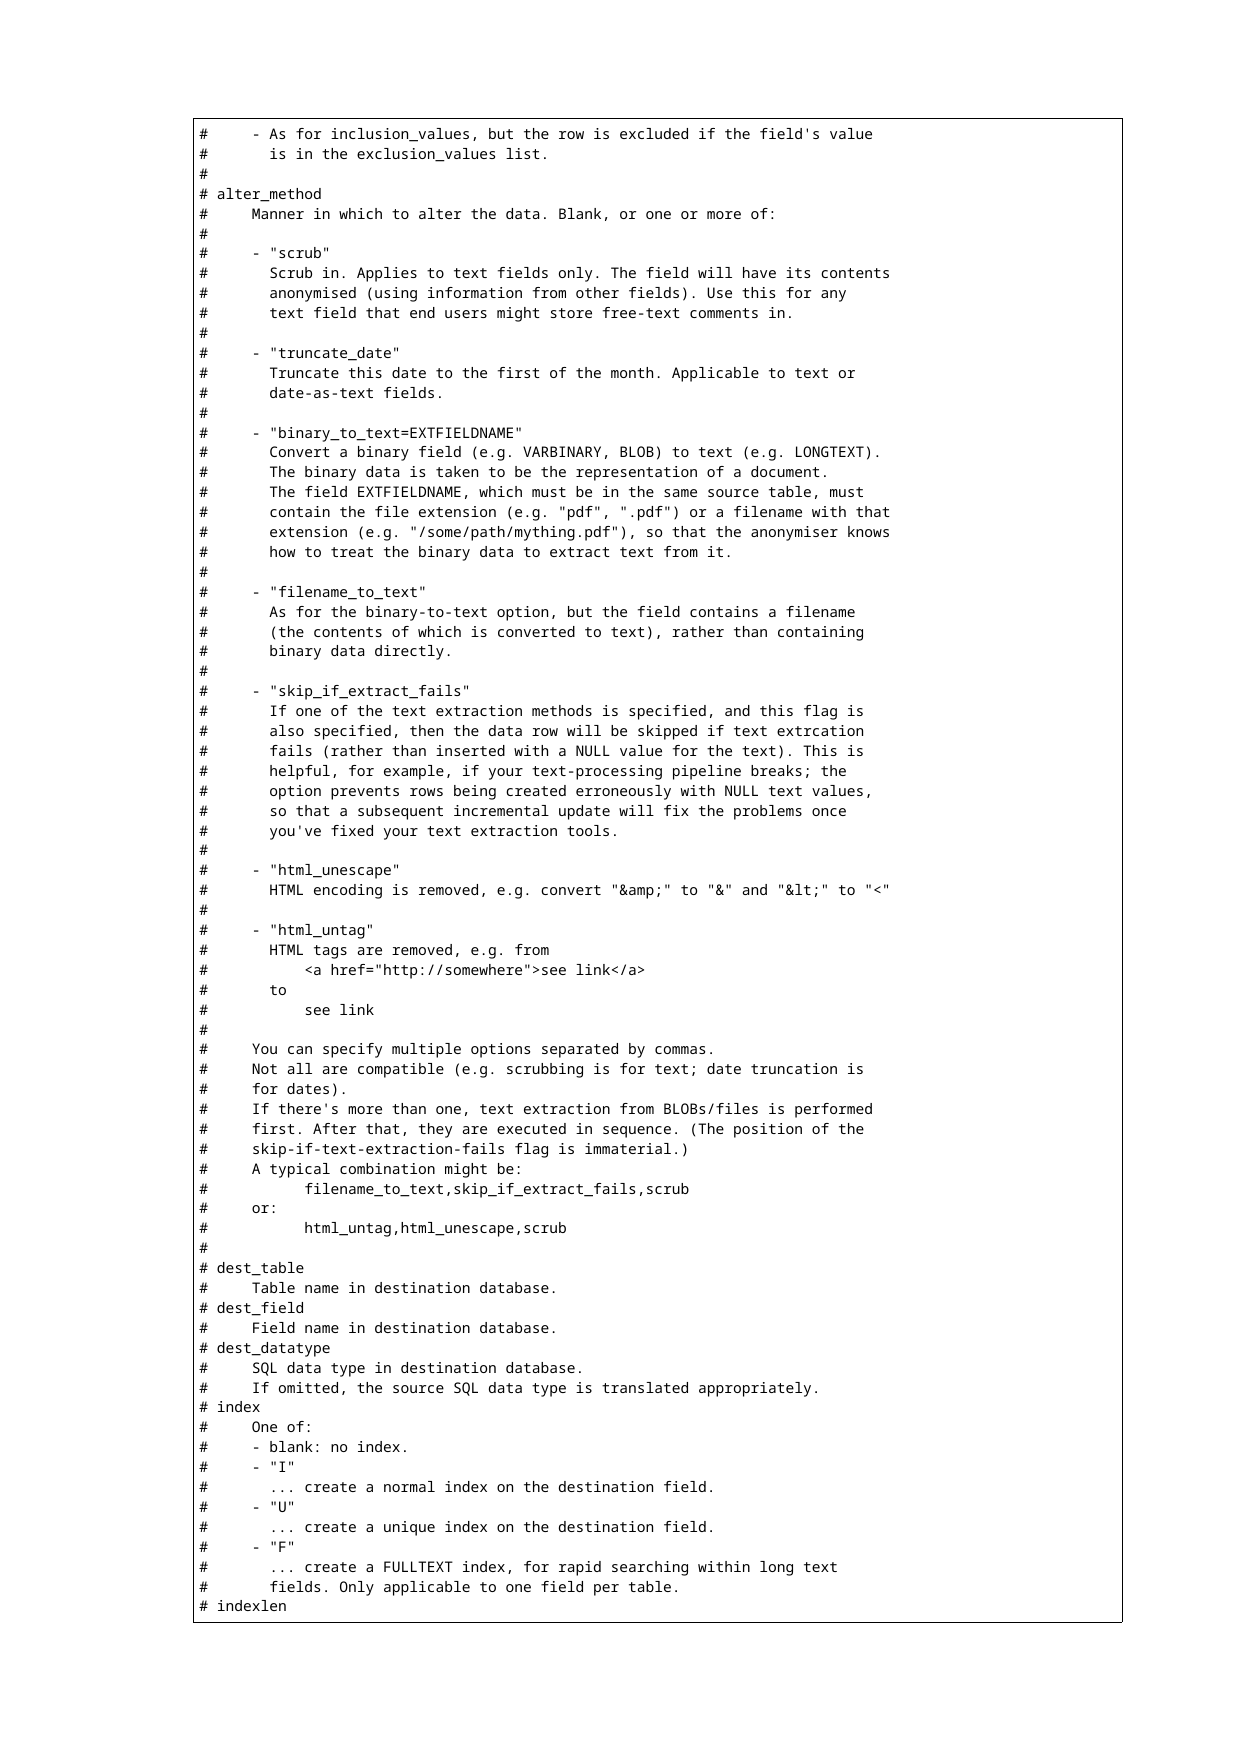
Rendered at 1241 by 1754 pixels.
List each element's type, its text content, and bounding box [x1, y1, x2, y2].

table_header # - As for inclusion_values, but the row is excluded if the field's value # is in the exclusion_values list. # # alter_method # Manner in which to alter the data. Blank, or one or more of: # # - "scrub" # Scrub in. Applies to text fields only. The field will have its contents # anonymised (using information from other fields). Use this for any # text field that end users might store free-text comments in. # # - "truncate_date" # Truncate this date to the first of the month. Applicable to text or # date-as-text fields. # # - "binary_to_text=EXTFIELDNAME" # Convert a binary field (e.g. VARBINARY, BLOB) to text (e.g. LONGTEXT). # The binary data is taken to be the representation of a document. # The field EXTFIELDNAME, which must be in the same source table, must # contain the file extension (e.g. "pdf", ".pdf") or a filename with that # extension (e.g. "/some/path/mything.pdf"), so that the anonymiser knows # how to treat the binary data to extract text from it. # # - "filename_to_text" # As for the binary-to-text option, but the field contains a filename # (the contents of which is converted to text), rather than containing # binary data directly. # # - "skip_if_extract_fails" # If one of the text extraction methods is specified, and this flag is # also specified, then the data row will be skipped if text extrcation # fails (rather than inserted with a NULL value for the text). This is # helpful, for example, if your text-processing pipeline breaks; the # option prevents rows being created erroneously with NULL text values, # so that a subsequent incremental update will fix the problems once # you've fixed your text extraction tools. # # - "html_unescape" # HTML encoding is removed, e.g. convert "&amp;" to "&" and "&lt;" to "<" # # - "html_untag" # HTML tags are removed, e.g. from # <a href="http://somewhere">see link</a> # to # see link # # You can specify multiple options separated by commas. # Not all are compatible (e.g. scrubbing is for text; date truncation is # for dates). # If there's more than one, text extraction from BLOBs/files is performed # first. After that, they are executed in sequence. (The position of the # skip-if-text-extraction-fails flag is immaterial.) # A typical combination might be: # filename_to_text,skip_if_extract_fails,scrub # or: # html_untag,html_unescape,scrub # # dest_table # Table name in destination database. # dest_field # Field name in destination database. # dest_datatype # SQL data type in destination database. # If omitted, the source SQL data type is translated appropriately. # index # One of: # - blank: no index. # - "I" # ... create a normal index on the destination field. # - "U" # ... create a unique index on the destination field. # - "F" # ... create a FULLTEXT index, for rapid searching within long text # fields. Only applicable to one field per table. # indexlen [194, 119, 1122, 1622]
